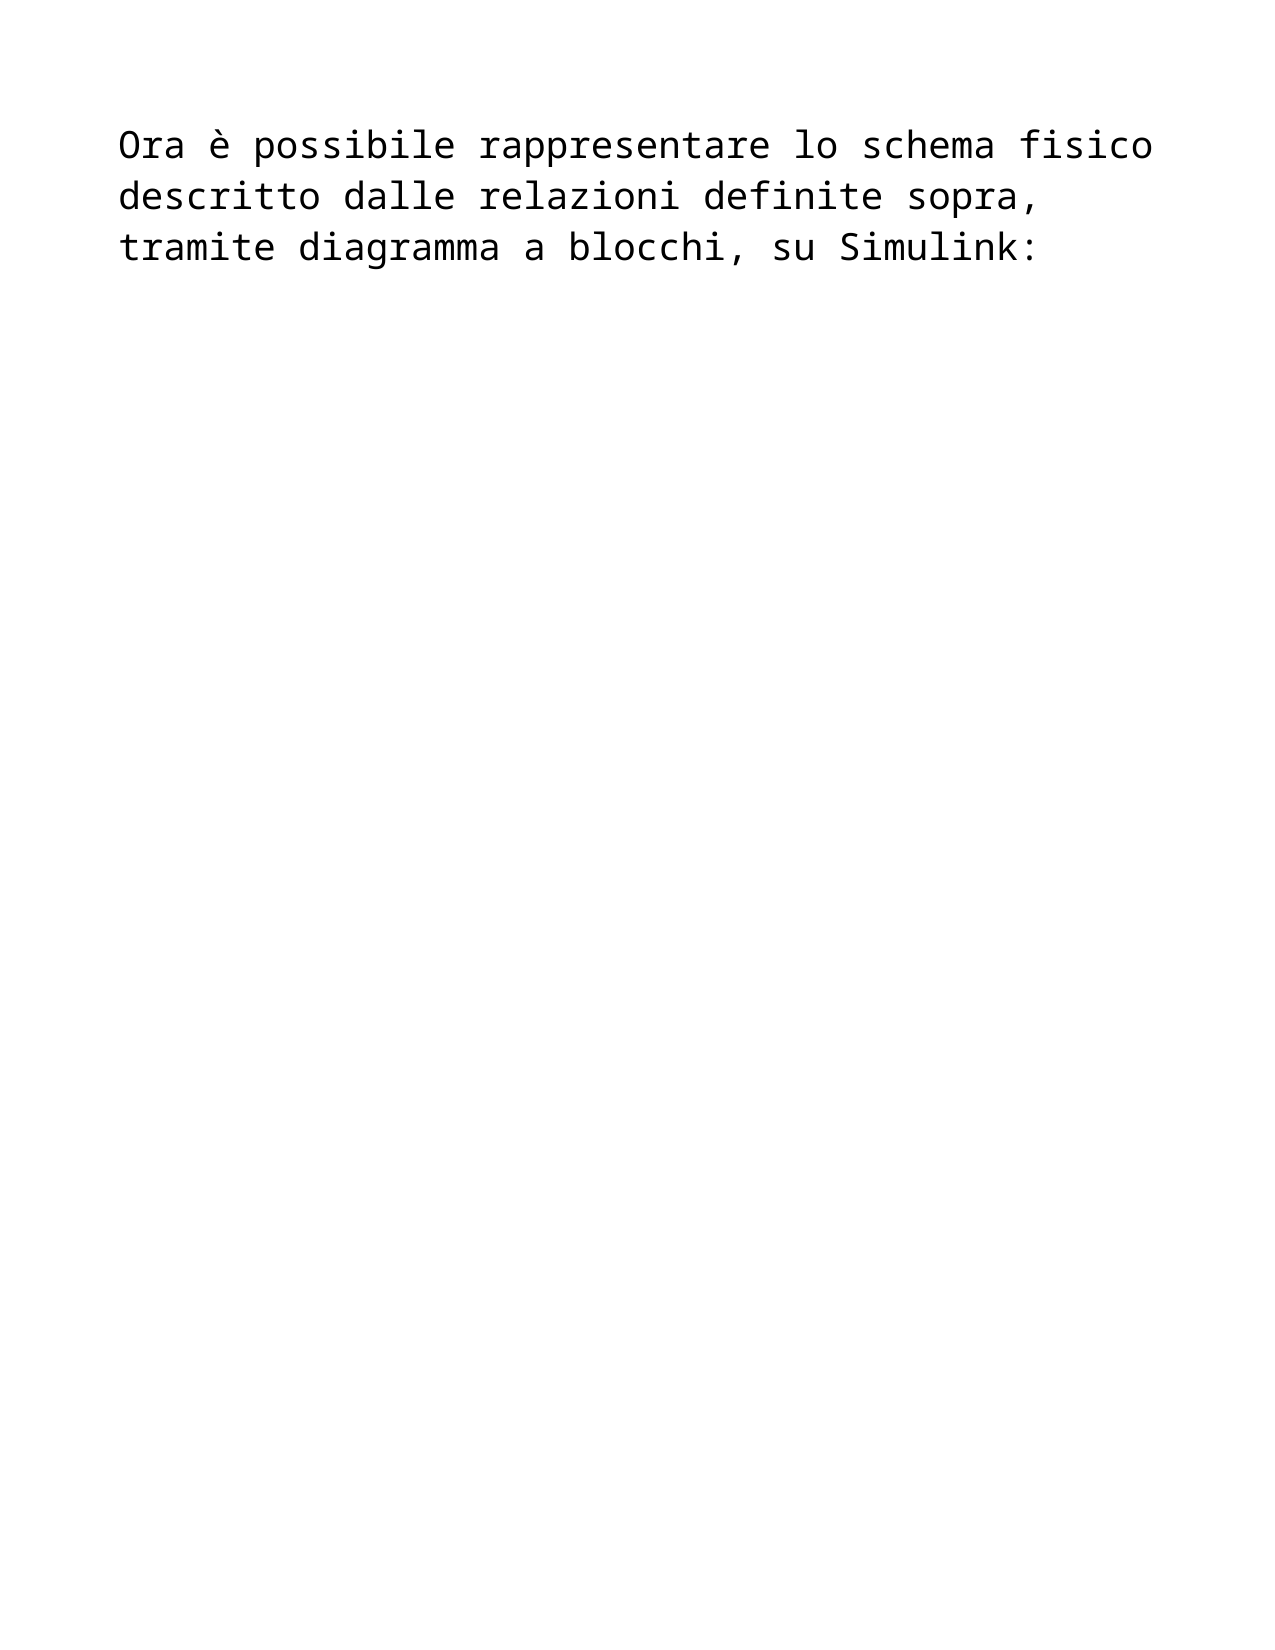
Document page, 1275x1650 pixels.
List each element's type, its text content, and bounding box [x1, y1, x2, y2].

text Ora è possibile rappresentare lo schema fisico descritto dalle relazioni definite sopra, tramite diagramma a blocchi, su Simulink: [118, 118, 1157, 271]
